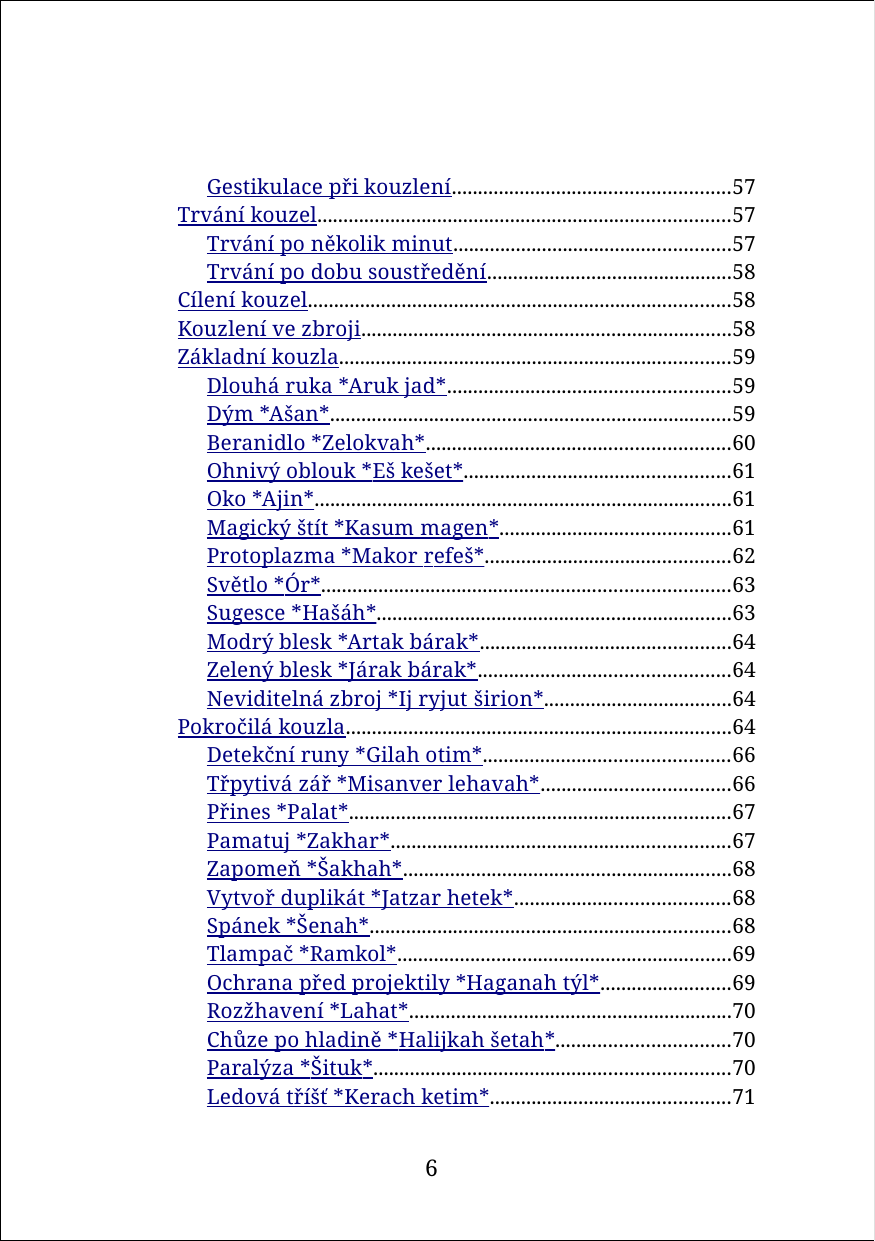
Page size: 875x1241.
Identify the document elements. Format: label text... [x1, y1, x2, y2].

text Tlampač *Ramkol* 69 [207, 939, 756, 968]
text Beranidlo *Zelokvah* 60 [207, 428, 756, 456]
text Oko *Ajin* 61 [207, 484, 756, 513]
text Pamatuj *Zakhar* 67 [207, 826, 756, 854]
text Dlouhá ruka *Aruk jad* 59 [207, 371, 756, 399]
text Dým *Ašan* 59 [207, 399, 756, 428]
text Třpytivá zář *Misanver lehavah* 66 [207, 769, 756, 797]
text Vytvoř duplikát *Jatzar hetek* 68 [207, 883, 756, 911]
text Spánek *Šenah* 68 [207, 911, 756, 939]
text Trvání kouzel 57 [177, 200, 756, 229]
text Kouzlení ve zbroji 58 [177, 314, 756, 342]
text Ochrana před projektily *Haganah týl* 69 [207, 968, 756, 996]
text Ledová tříšť *Kerach ketim* 71 [207, 1082, 756, 1110]
text Cílení kouzel 58 [177, 286, 756, 314]
text Magický štít *Kasum magen* 61 [207, 513, 756, 541]
text Trvání po dobu soustředění 58 [207, 257, 756, 286]
text Zapomeň *Šakhah* 68 [207, 854, 756, 883]
text Rozžhavení *Lahat* 70 [207, 996, 756, 1025]
text Neviditelná zbroj *Ij ryjut širion* 64 [207, 684, 756, 712]
text Gestikulace při kouzlení 57 [207, 172, 756, 200]
text Paralýza *Šituk* 70 [207, 1053, 756, 1082]
text Trvání po několik minut 57 [207, 229, 756, 257]
text Přines *Palat* 67 [207, 797, 756, 826]
text Sugesce *Hašáh* 63 [207, 598, 756, 627]
text Detekční runy *Gilah otim* 66 [207, 741, 756, 769]
text Protoplazma *Makor refeš* 62 [207, 541, 756, 570]
text Základní kouzla 59 [177, 342, 756, 371]
text Chůze po hladině *Halijkah šetah* 70 [207, 1025, 756, 1053]
text Modrý blesk *Artak bárak* 64 [207, 627, 756, 655]
text Světlo *Ór* 63 [207, 570, 756, 598]
text Ohnivý oblouk *Eš kešet* 61 [207, 456, 756, 484]
text Pokročilá kouzla 64 [177, 712, 756, 741]
text Zelený blesk *Járak bárak* 64 [207, 655, 756, 684]
